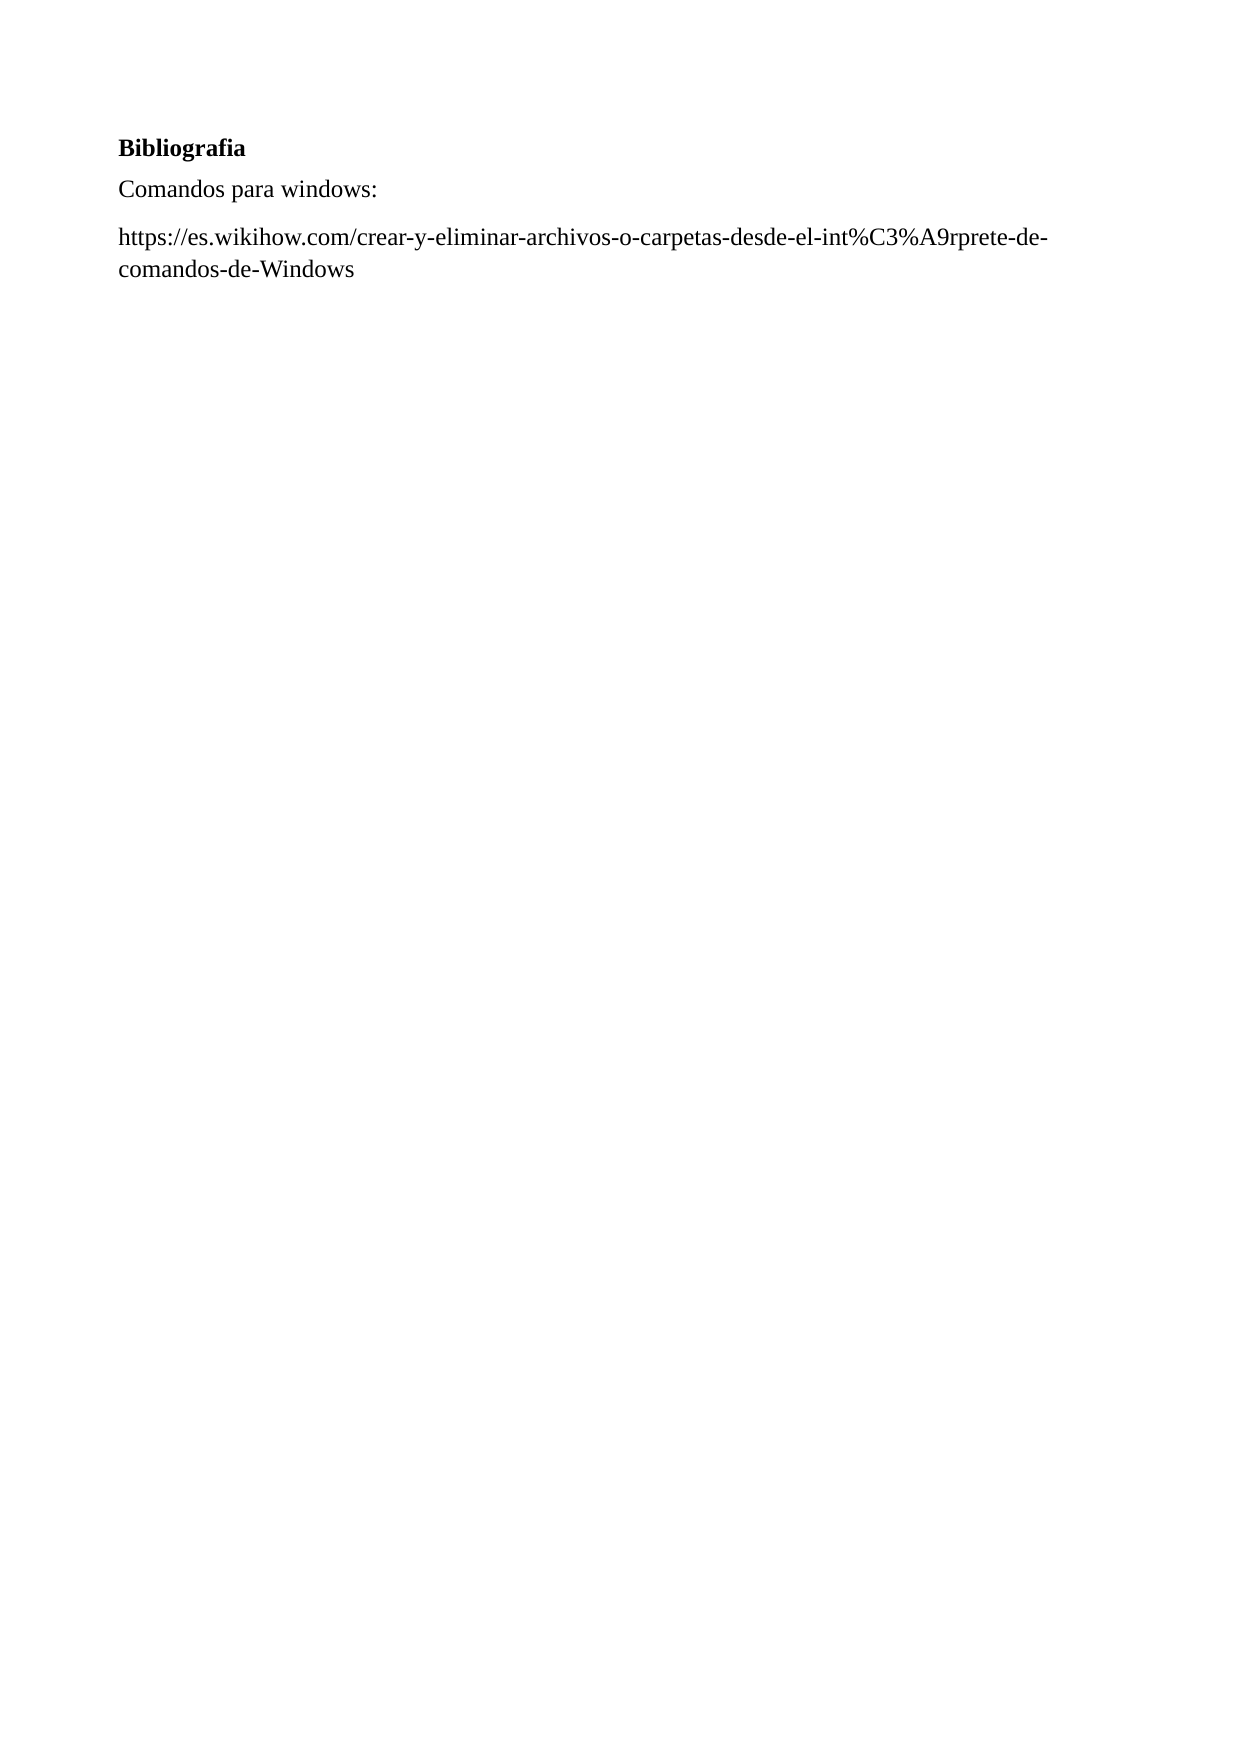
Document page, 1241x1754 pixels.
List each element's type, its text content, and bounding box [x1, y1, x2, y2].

text https://es.wikihow.com/crear-y-eliminar-archivos-o-carpetas-desde-el-int%C3%A9rprete-de-comandos-de-Windows [118, 222, 1122, 283]
subtitle Bibliografia [118, 133, 1122, 161]
text Comandos para windows: [118, 174, 1122, 203]
